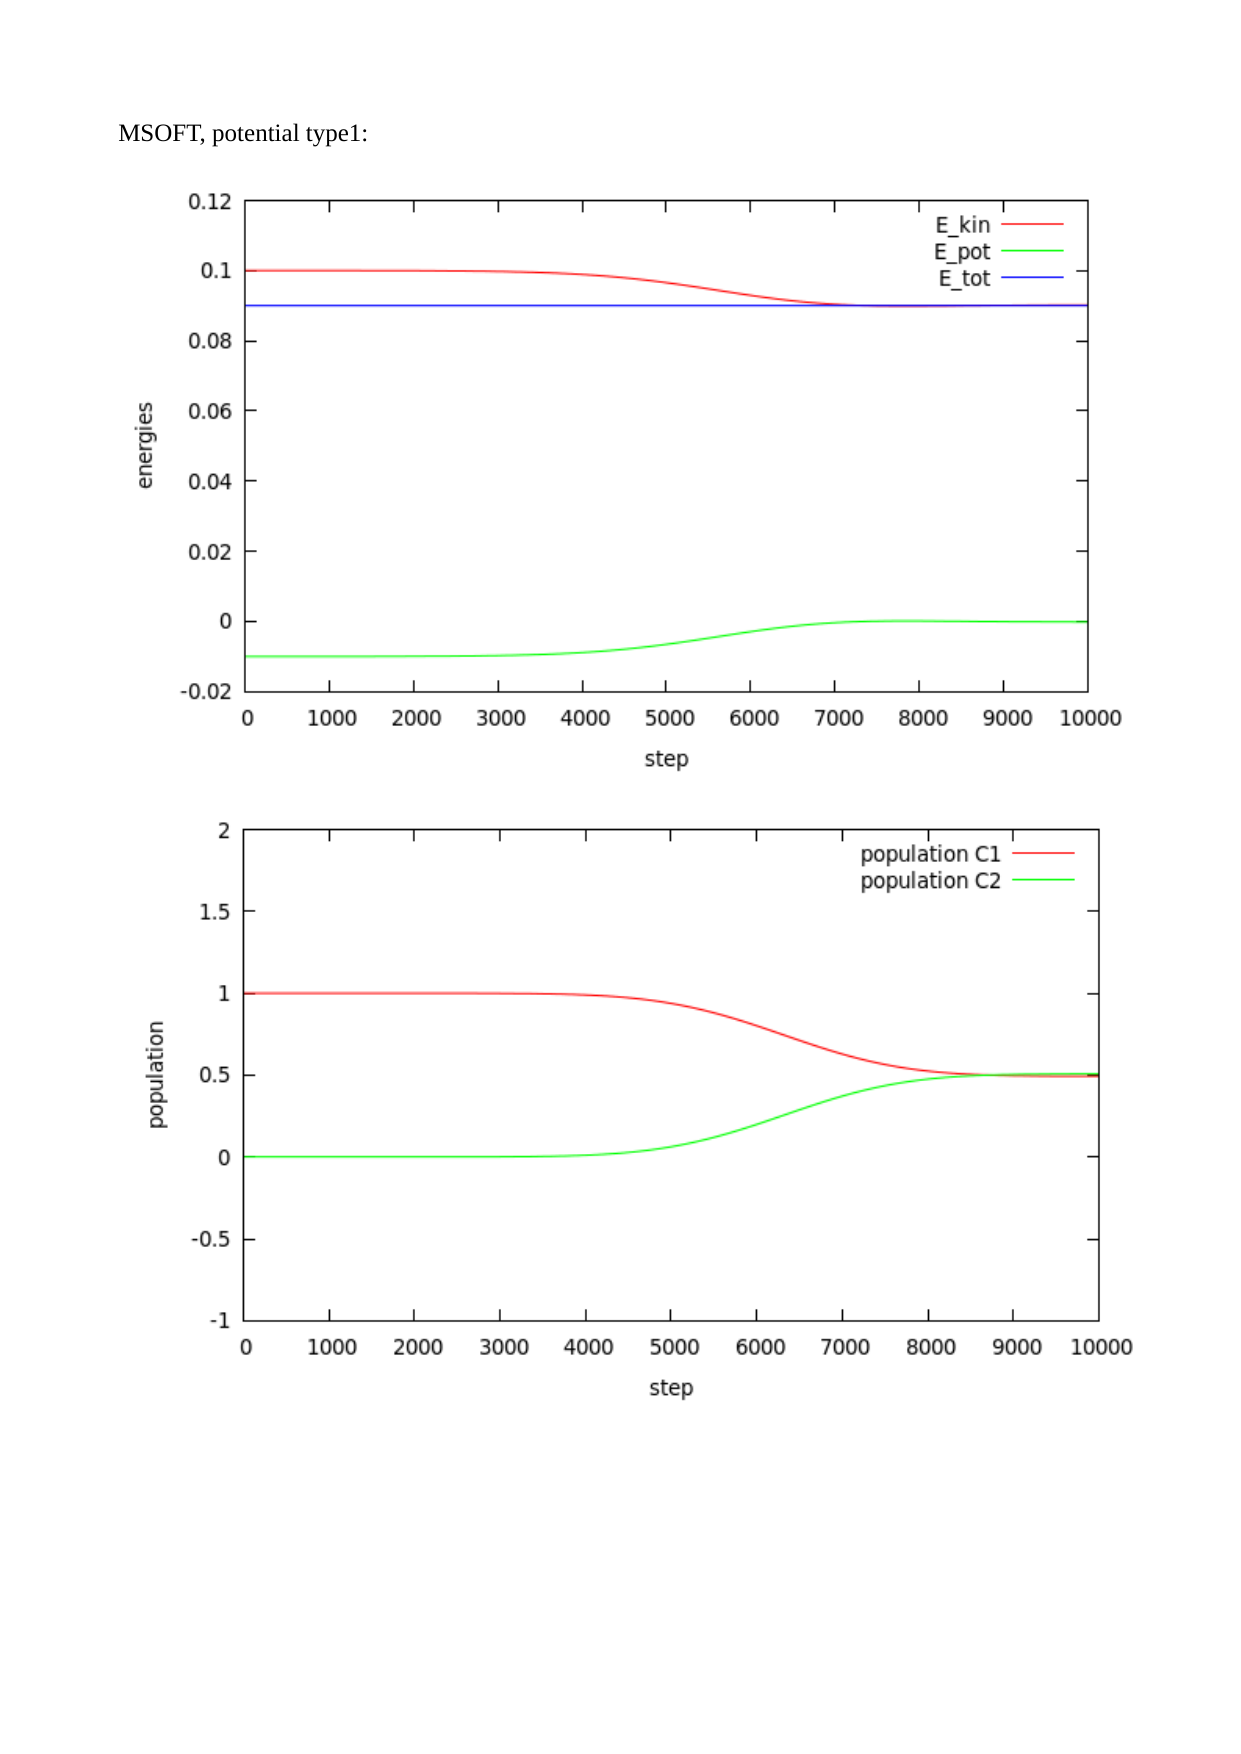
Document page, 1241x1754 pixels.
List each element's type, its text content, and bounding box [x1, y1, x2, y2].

picture [135, 804, 1136, 1405]
text MSOFT, potential type1: [118, 118, 1122, 147]
picture [125, 175, 1125, 776]
